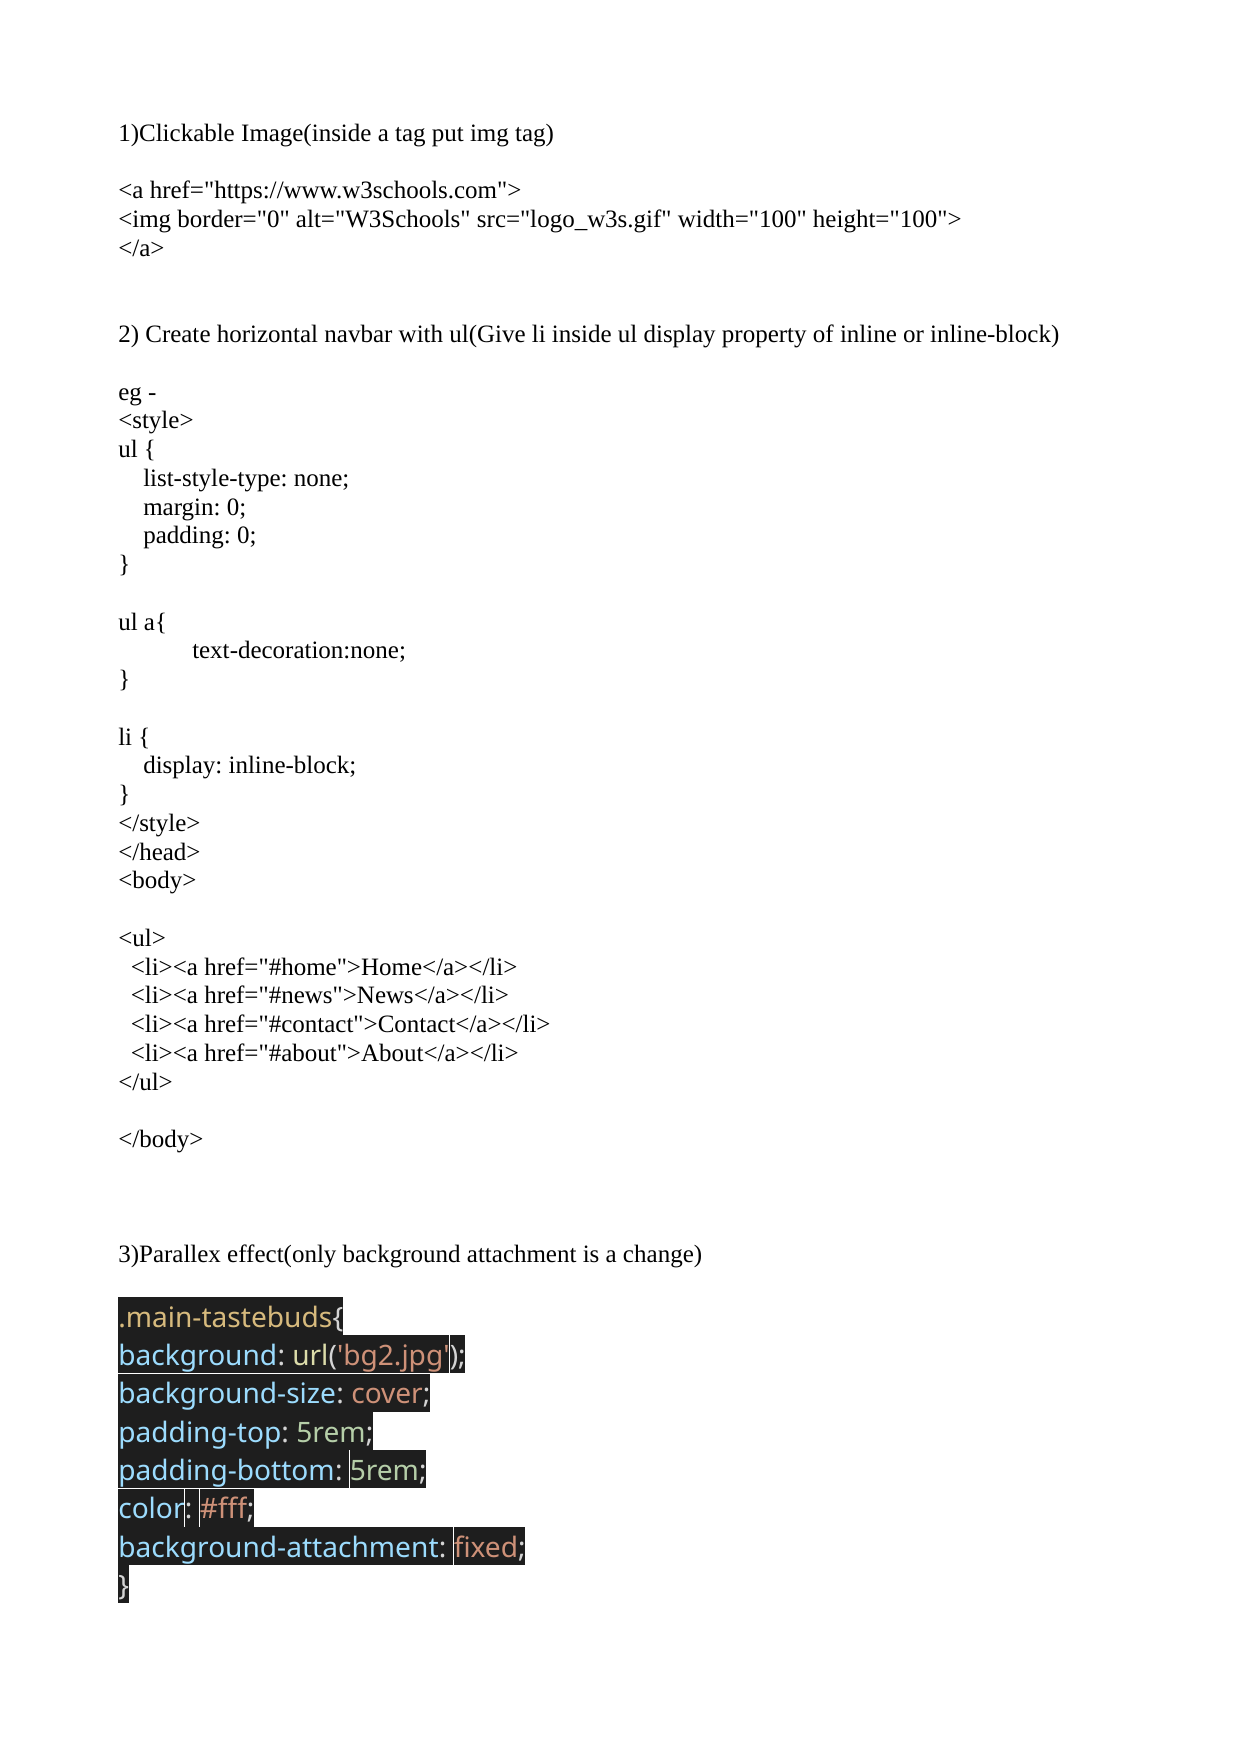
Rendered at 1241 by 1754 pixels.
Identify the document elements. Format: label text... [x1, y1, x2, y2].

text <body> [118, 866, 1122, 894]
text 1)Clickable Image(inside a tag put img tag) [118, 118, 1122, 147]
text color: #fff; [118, 1488, 1122, 1527]
text ul { [118, 434, 1122, 463]
text text-decoration:none; [118, 636, 1122, 664]
text li { [118, 722, 1122, 751]
text } [118, 779, 1122, 808]
text } [118, 1565, 1122, 1603]
text <li><a href="#contact">Contact</a></li> [118, 1009, 1122, 1038]
text padding-bottom: 5rem; [118, 1450, 1122, 1488]
text margin: 0; [118, 492, 1122, 521]
text list-style-type: none; [118, 463, 1122, 492]
text padding: 0; [118, 521, 1122, 549]
text background: url('bg2.jpg'); [118, 1335, 1122, 1373]
text </style> [118, 808, 1122, 837]
text } [118, 664, 1122, 693]
text <img border="0" alt="W3Schools" src="logo_w3s.gif" width="100" height="100"> [118, 204, 1122, 233]
text eg - [118, 377, 1122, 406]
text <a href="https://www.w3schools.com"> [118, 176, 1122, 204]
text background-attachment: fixed; [118, 1527, 1122, 1565]
text </a> [118, 233, 1122, 262]
text 3)Parallex effect(only background attachment is a change) [118, 1239, 1122, 1268]
text 2) Create horizontal navbar with ul(Give li inside ul display property of inline or inline-block) [118, 319, 1122, 348]
text </body> [118, 1124, 1122, 1153]
text <ul> [118, 923, 1122, 952]
text <li><a href="#news">News</a></li> [118, 981, 1122, 1009]
text <style> [118, 406, 1122, 434]
text display: inline-block; [118, 751, 1122, 779]
text } [118, 549, 1122, 578]
text ul a{ [118, 607, 1122, 636]
text </ul> [118, 1067, 1122, 1096]
text .main-tastebuds{ [118, 1297, 1122, 1335]
text padding-top: 5rem; [118, 1412, 1122, 1450]
text <li><a href="#about">About</a></li> [118, 1038, 1122, 1067]
text <li><a href="#home">Home</a></li> [118, 952, 1122, 981]
text background-size: cover; [118, 1373, 1122, 1412]
text </head> [118, 837, 1122, 866]
